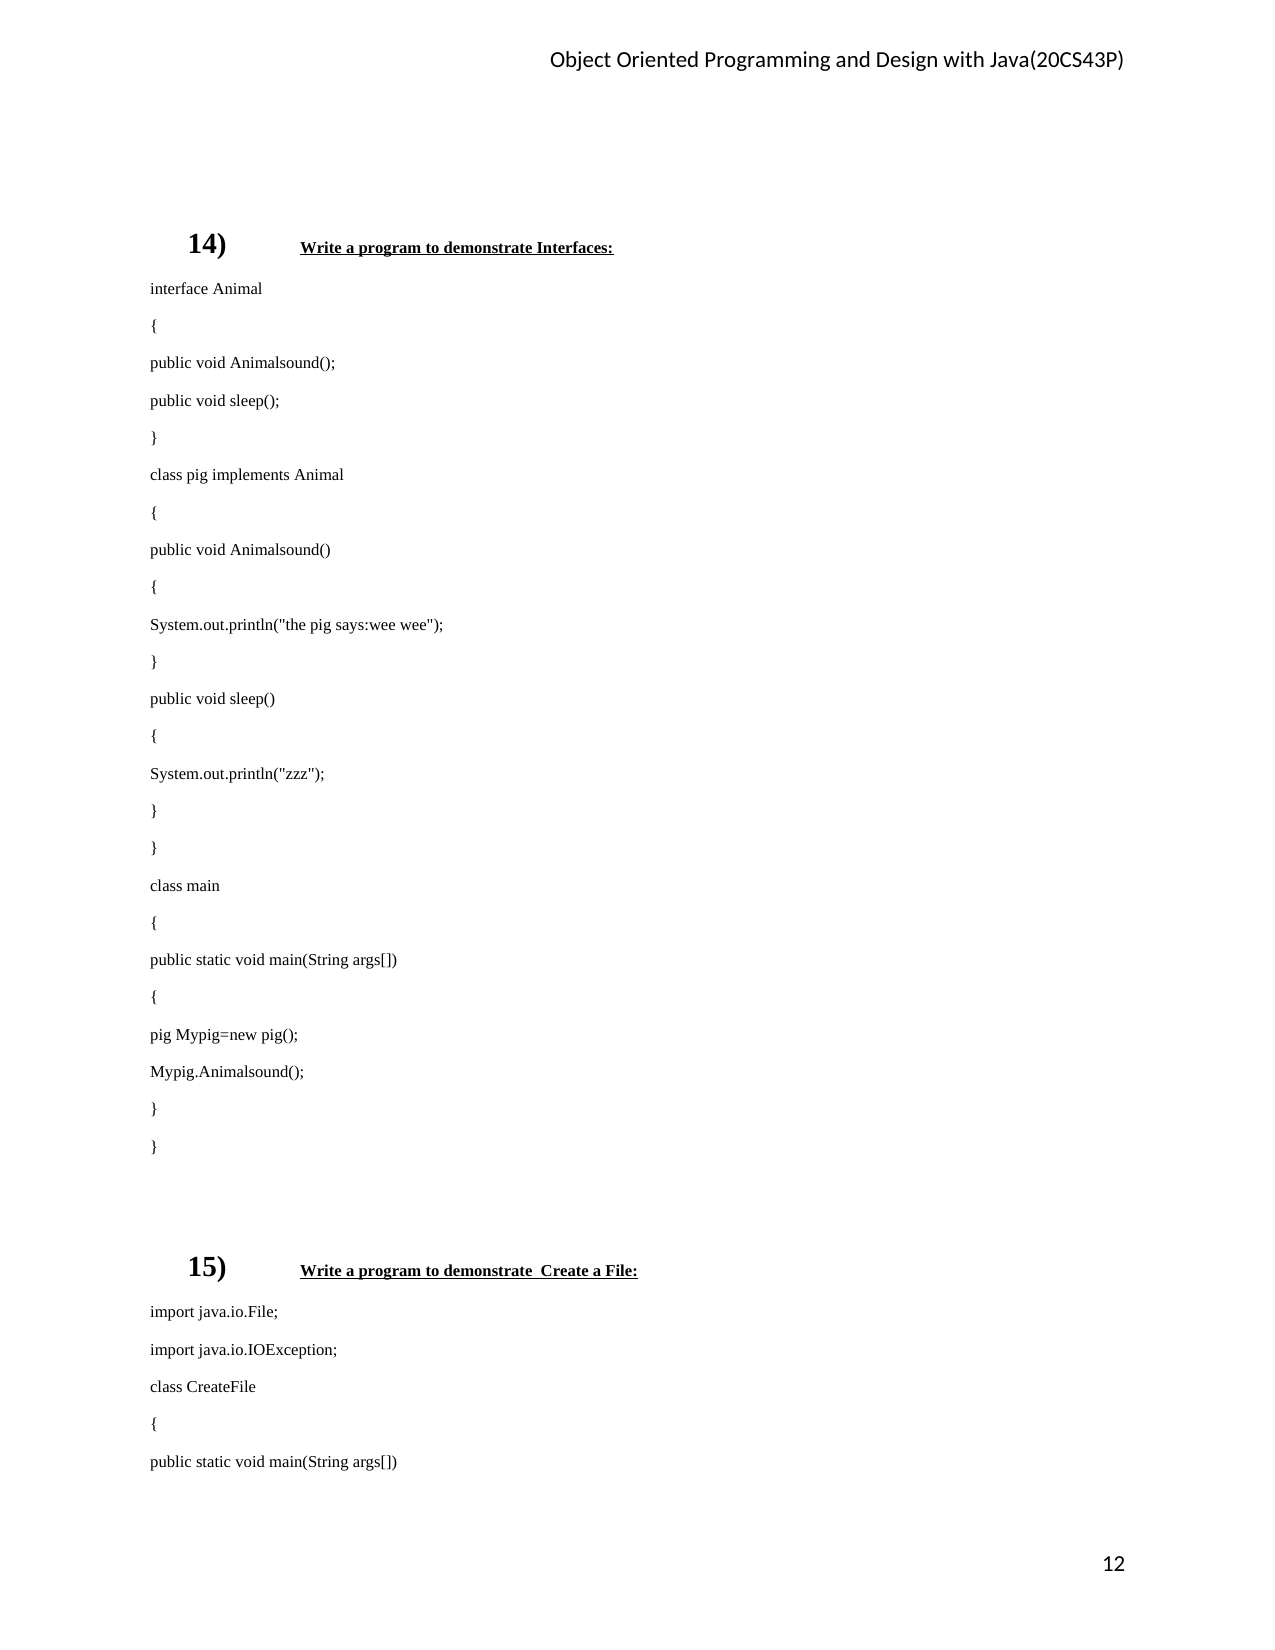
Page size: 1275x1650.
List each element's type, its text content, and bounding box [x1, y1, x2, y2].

text } [150, 801, 1125, 820]
text public void Animalsound() [150, 540, 1125, 559]
text } [150, 428, 1125, 447]
text Mypig.Animalsound(); [150, 1062, 1125, 1081]
text public void Animalsound(); [150, 353, 1125, 372]
list Write a program to demonstrate Interfaces: [187, 226, 1125, 259]
text } [150, 1136, 1125, 1156]
text System.out.println("the pig says:wee wee"); [150, 614, 1125, 633]
text } [150, 652, 1125, 671]
text { [150, 726, 1125, 745]
text { [150, 316, 1125, 335]
text } [150, 1099, 1125, 1118]
list Write a program to demonstrate Create a File: [187, 1249, 1125, 1283]
text { [150, 577, 1125, 596]
text public static void main(String args[]) [150, 1451, 1125, 1471]
text pig Mypig=new pig(); [150, 1024, 1125, 1044]
text class main [150, 875, 1125, 894]
text public void sleep(); [150, 391, 1125, 410]
text System.out.println("zzz"); [150, 763, 1125, 783]
text { [150, 987, 1125, 1006]
text public static void main(String args[]) [150, 950, 1125, 969]
text class CreateFile [150, 1377, 1125, 1396]
text interface Animal [150, 279, 1125, 298]
text class pig implements Animal [150, 465, 1125, 484]
text { [150, 502, 1125, 522]
text } [150, 838, 1125, 857]
text import java.io.File; [150, 1302, 1125, 1321]
text { [150, 913, 1125, 932]
text import java.io.IOException; [150, 1339, 1125, 1359]
text { [150, 1414, 1125, 1433]
text public void sleep() [150, 689, 1125, 708]
